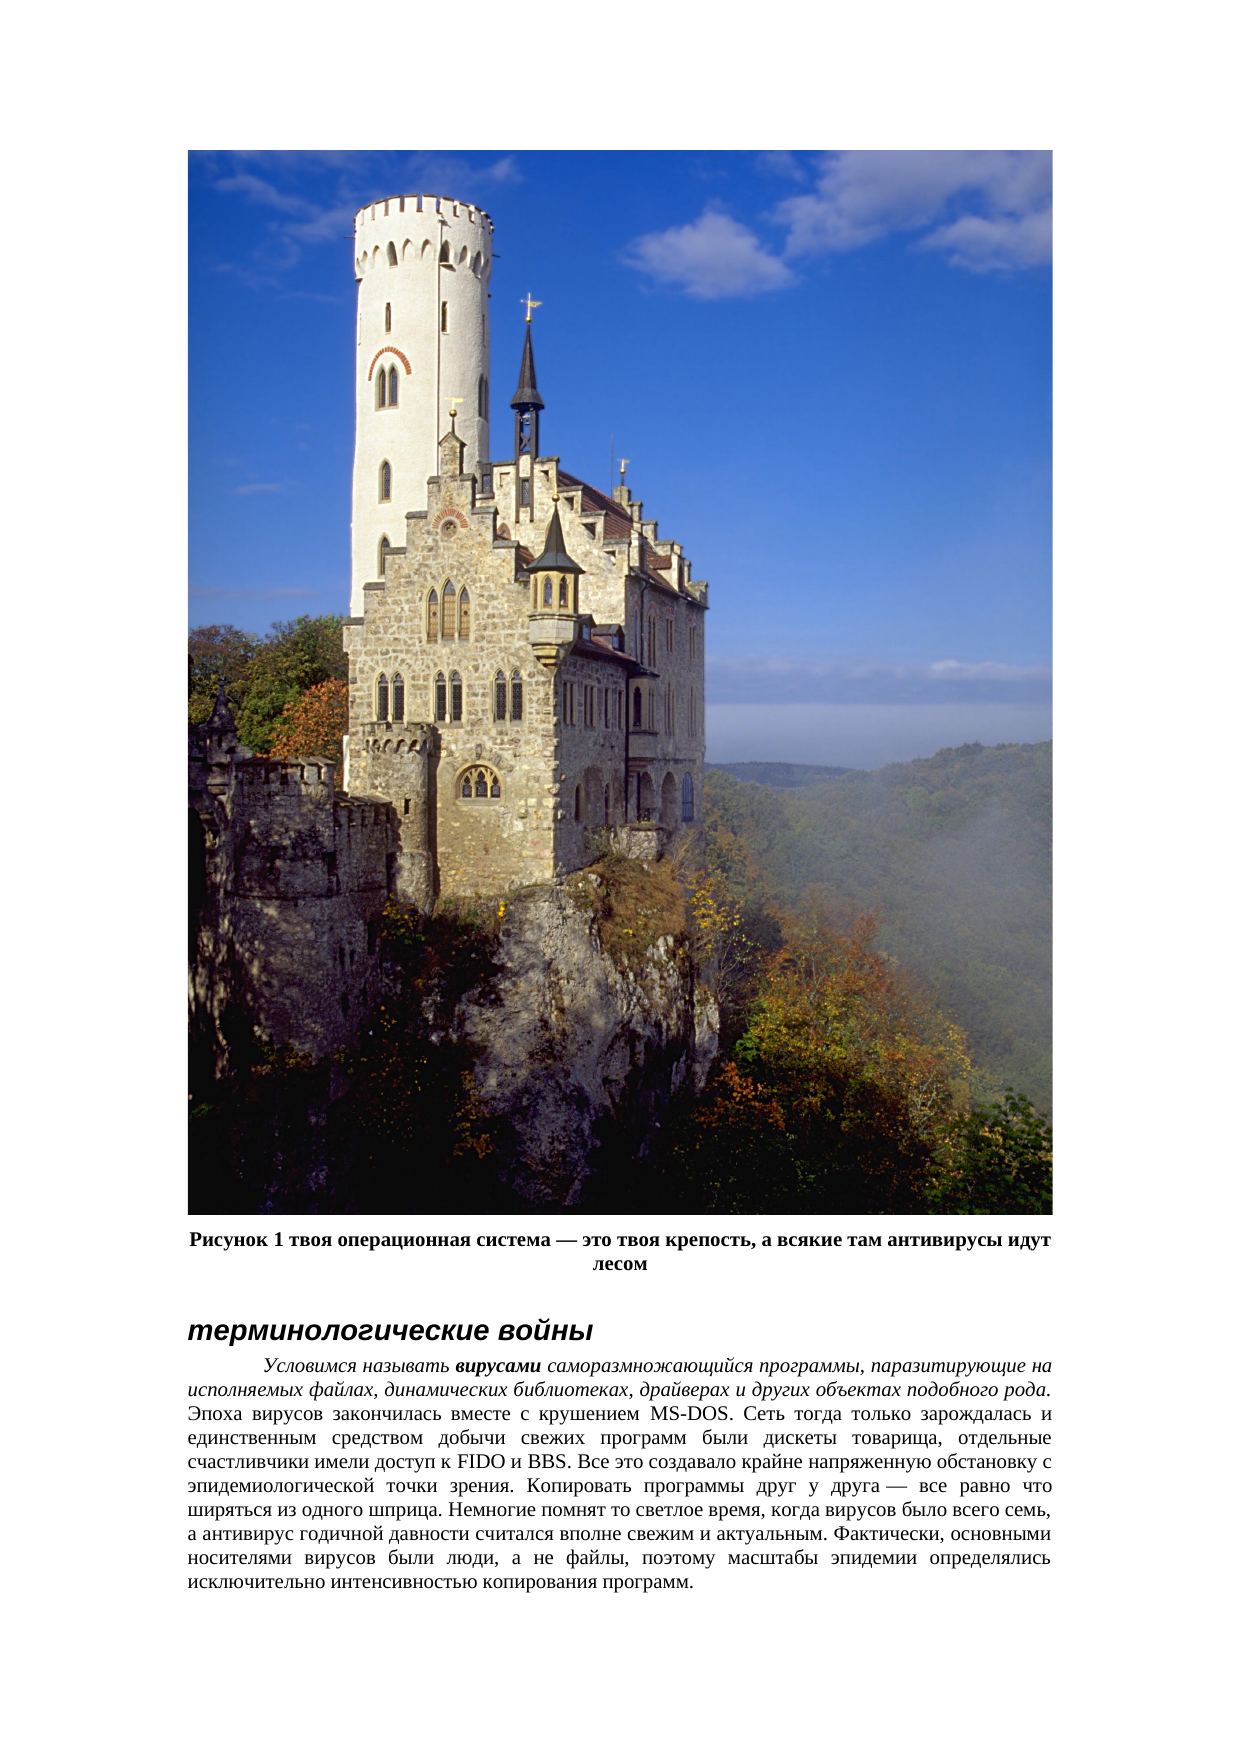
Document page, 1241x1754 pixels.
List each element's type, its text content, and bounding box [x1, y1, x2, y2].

text Условимся называть вирусами саморазмножающийся программы, паразитирующие на исполняемых файлах, динамических библиотеках, драйверах и других объектах подобного рода. Эпоха вирусов закончилась вместе с крушением MS-DOS. Сеть тогда только зарождалась и единственным средством добычи свежих программ были дискеты товарища, отдельные счастливчики имели доступ к FIDO и BBS. Все это создавало крайне напряженную обстановку с эпидемиологической точки зрения. Копировать программы друг у друга — все равно что ширяться из одного шприца. Немногие помнят то светлое время, когда вирусов было всего семь, а антивирус годичной давности считался вполне свежим и актуальным. Фактически, основными носителями вирусов были люди, а не файлы, поэтому масштабы эпидемии определялись исключительно интенсивностью копирования программ. [187, 1352, 1053, 1593]
picture [187, 150, 1053, 1215]
text Рисунок 1 твоя операционная система — это твоя крепость, а всякие там антивирусы идут лесом [187, 1227, 1053, 1275]
subtitle терминологические войны [187, 1313, 1053, 1346]
